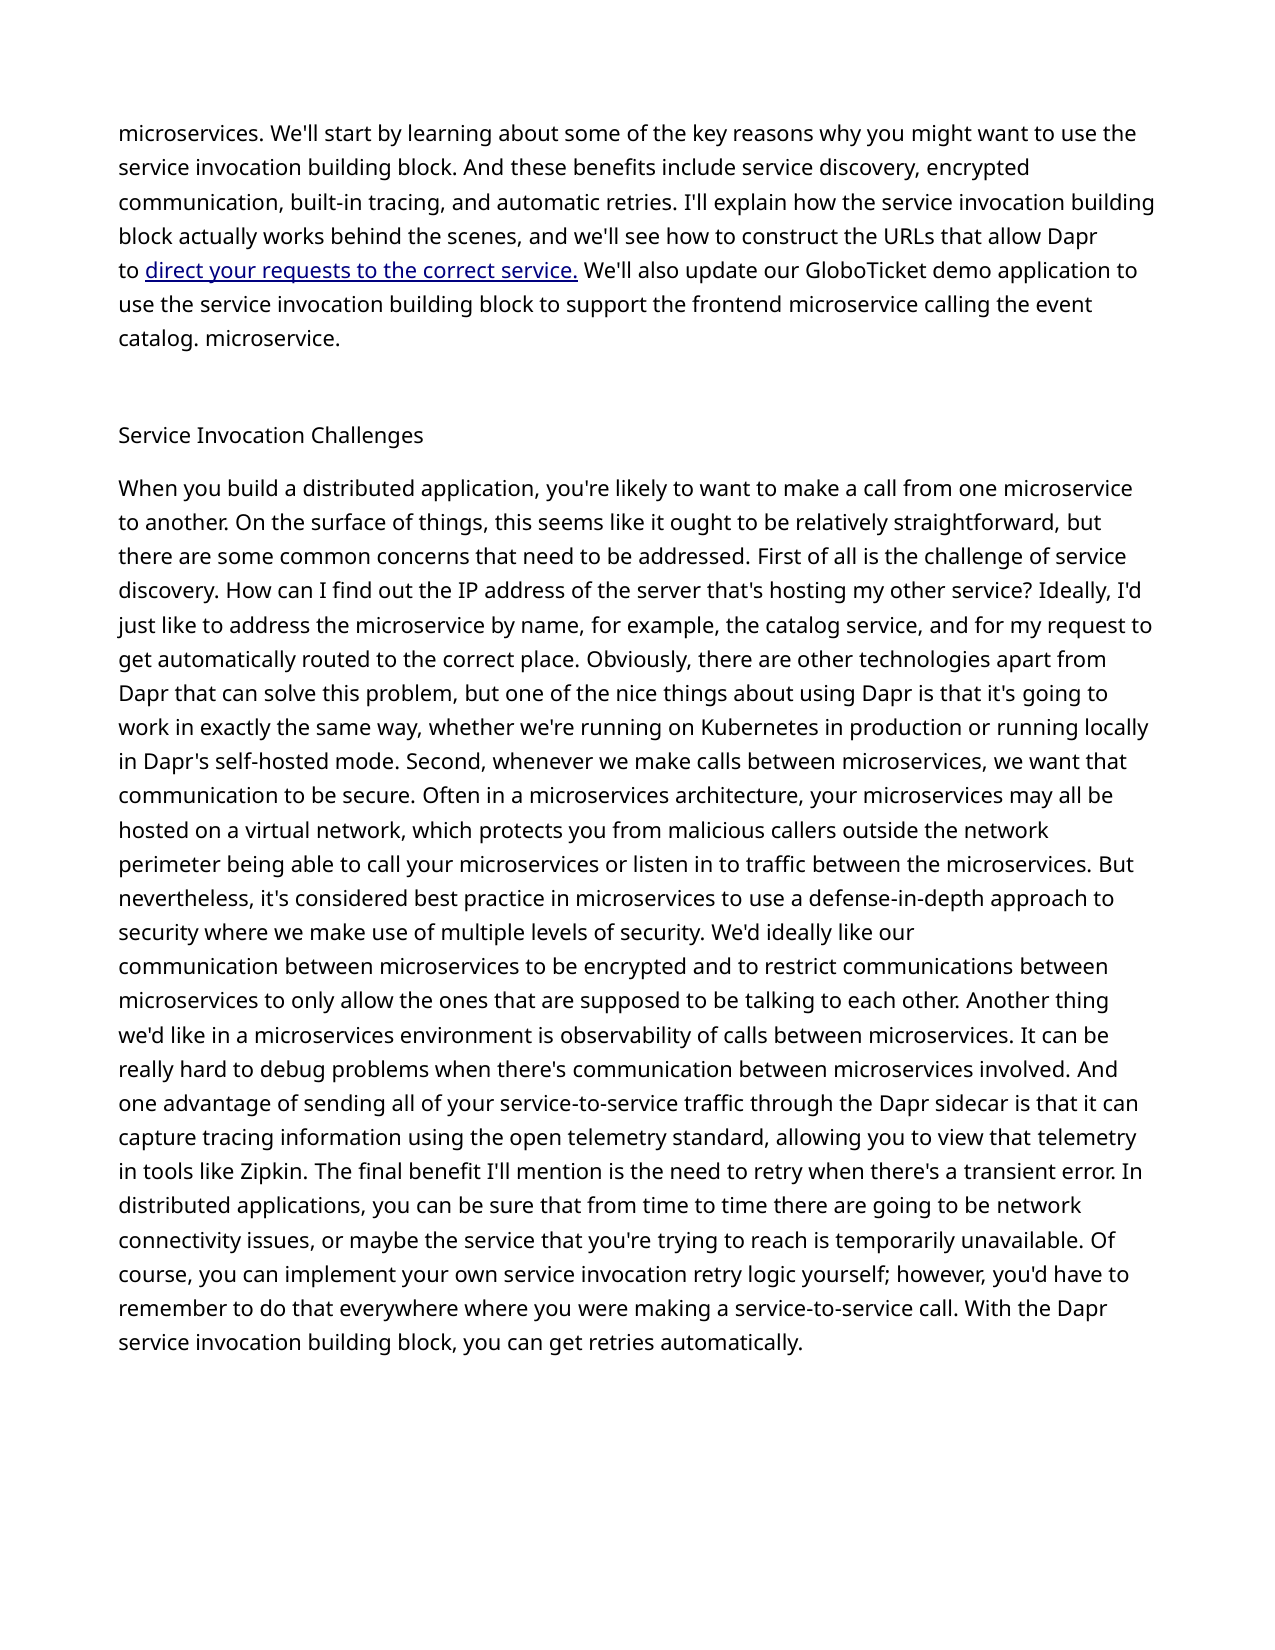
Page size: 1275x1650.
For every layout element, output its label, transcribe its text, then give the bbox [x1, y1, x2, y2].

text When you build a distributed application, you're likely to want to make a call from one microservice to another. On the surface of things, this seems like it ought to be relatively straightforward, but there are some common concerns that need to be addressed. First of all is the challenge of service discovery. How can I find out the IP address of the server that's hosting my other service? Ideally, I'd just like to address the microservice by name, for example, the catalog service, and for my request to get automatically routed to the correct place. Obviously, there are other technologies apart from Dapr that can solve this problem, but one of the nice things about using Dapr is that it's going to work in exactly the same way, whether we're running on Kubernetes in production or running locally in Dapr's self‑hosted mode. Second, whenever we make calls between microservices, we want that communication to be secure. Often in a microservices architecture, your microservices may all be hosted on a virtual network, which protects you from malicious callers outside the network perimeter being able to call your microservices or listen in to traffic between the microservices. But nevertheless, it's considered best practice in microservices to use a defense‑in‑depth approach to security where we make use of multiple levels of security. We'd ideally like our communication between microservices to be encrypted and to restrict communications between microservices to only allow the ones that are supposed to be talking to each other. Another thing we'd like in a microservices environment is observability of calls between microservices. It can be really hard to debug problems when there's communication between microservices involved. And one advantage of sending all of your service‑to‑service traffic through the Dapr sidecar is that it can capture tracing information using the open telemetry standard, allowing you to view that telemetry in tools like Zipkin. The final benefit I'll mention is the need to retry when there's a transient error. In distributed applications, you can be sure that from time to time there are going to be network connectivity issues, or maybe the service that you're trying to reach is temporarily unavailable. Of course, you can implement your own service invocation retry logic yourself; however, you'd have to remember to do that everywhere where you were making a service‑to‑service call. With the Dapr service invocation building block, you can get retries automatically. [118, 473, 1157, 1357]
subtitle Service Invocation Challenges [118, 420, 1157, 449]
text microservices. We'll start by learning about some of the key reasons why you might want to use the service invocation building block. And these benefits include service discovery, encrypted communication, built‑in tracing, and automatic retries. I'll explain how the service invocation building block actually works behind the scenes, and we'll see how to construct the URLs that allow Dapr to direct your requests to the correct service. We'll also update our GloboTicket demo application to use the service invocation building block to support the frontend microservice calling the event catalog. microservice. [118, 118, 1157, 353]
